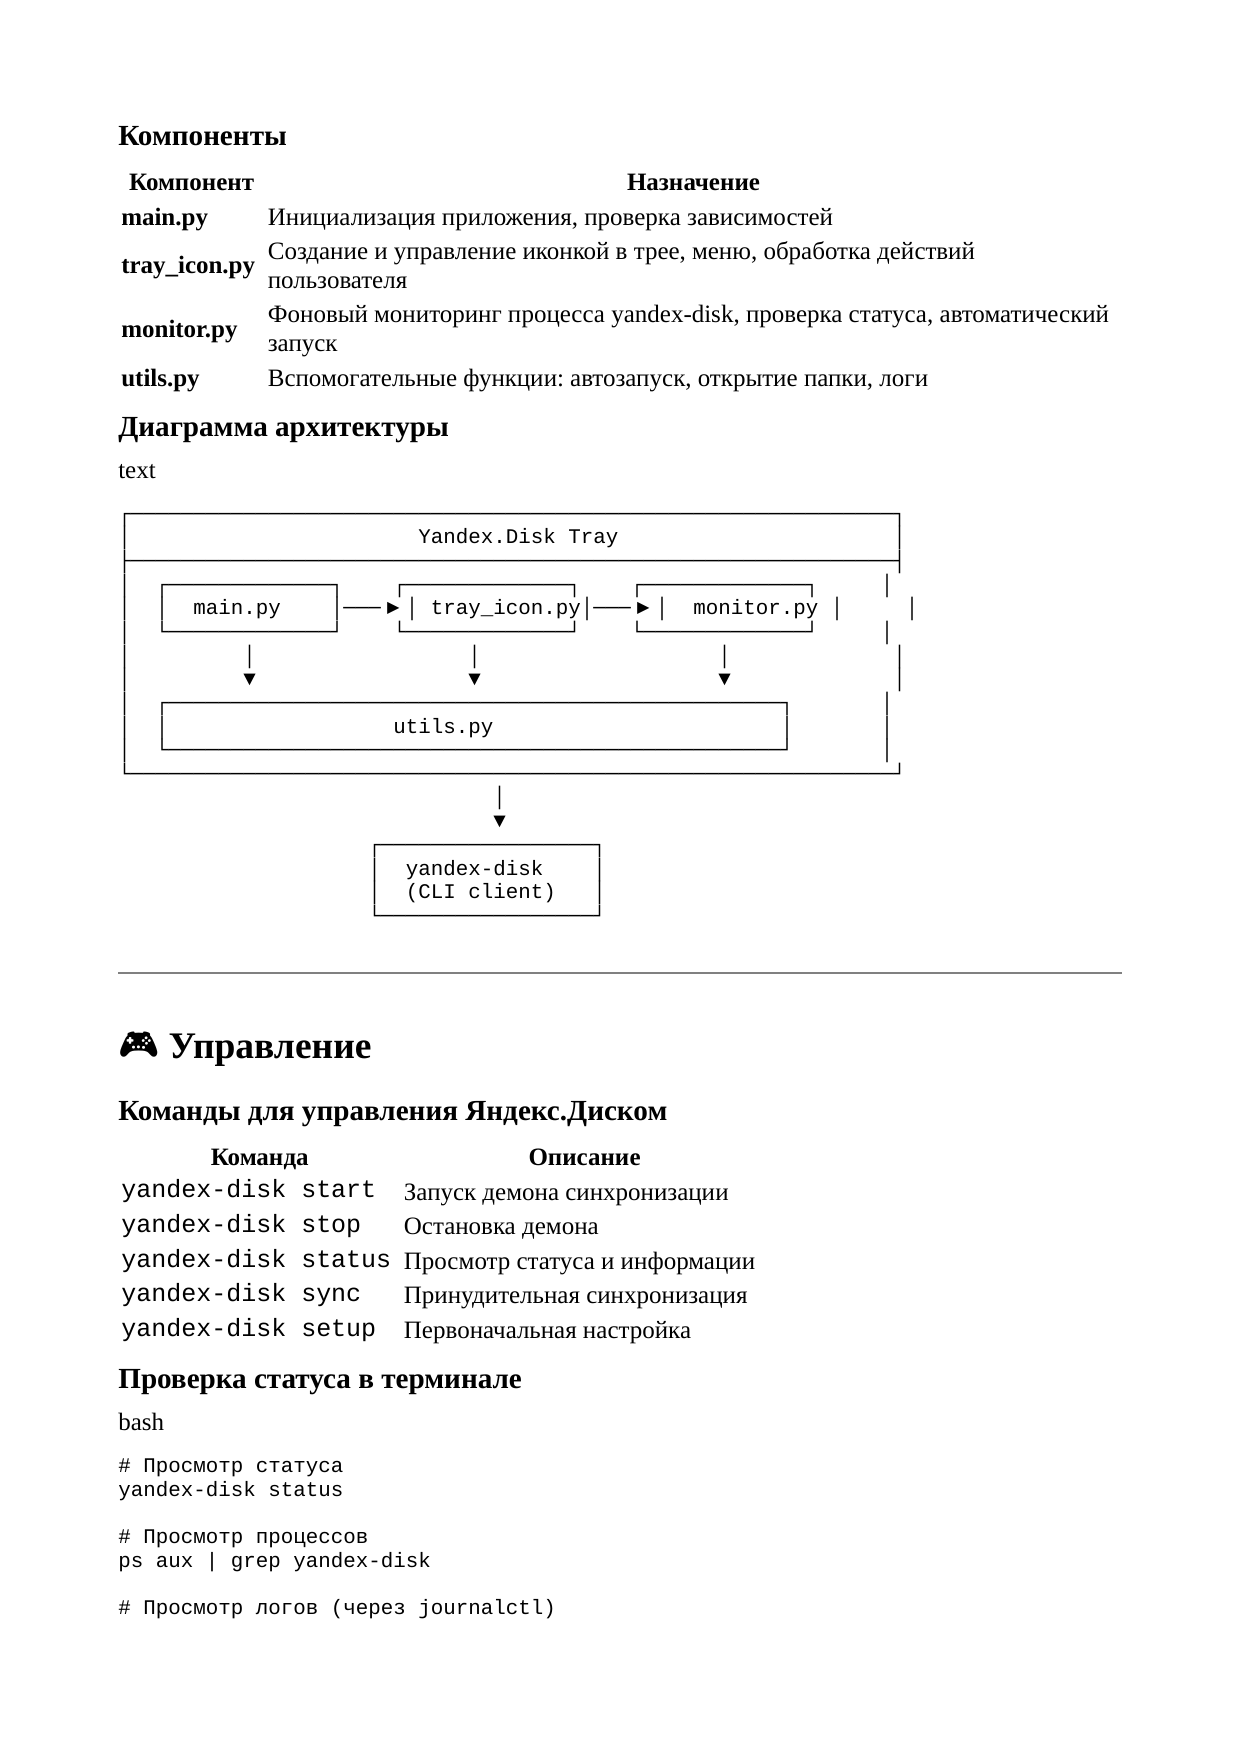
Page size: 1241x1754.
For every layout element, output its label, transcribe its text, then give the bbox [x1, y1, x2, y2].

table_cell yandex-disk sync [118, 1278, 401, 1312]
text ps aux | grep yandex-disk [118, 1549, 1122, 1573]
text │ │ utils.py │ │ [162, 716, 786, 739]
text │ ┌─────────────┐ ┌─────────────┐ ┌─────────────┐ │ [162, 585, 336, 597]
text │ │ main.py │───▶│ tray_icon.py│───▶│ monitor.py │ │ [118, 597, 1122, 621]
subtitle Команды для управления Яндекс.Диском [118, 1093, 1122, 1127]
text │ │ │ │ │ [475, 645, 724, 668]
text # Просмотр процессов [118, 1526, 1122, 1549]
table_header Команда [118, 1139, 401, 1174]
subtitle Компоненты [118, 118, 1122, 152]
subtitle 🎮 Управление [118, 1023, 1122, 1066]
text # Просмотр статуса [118, 1455, 1122, 1479]
subtitle Диаграмма архитектуры [118, 409, 1122, 443]
text │ yandex-disk │ [118, 857, 1122, 881]
text │ ▼ ▼ ▼ │ [118, 668, 1122, 692]
text │ └─────────────────────────────────────────────────┘ │ [118, 739, 1122, 763]
table_header Назначение [265, 164, 1122, 199]
text │ │ │ │ │ [250, 645, 474, 668]
text │ ┌─────────────┐ ┌─────────────┐ ┌─────────────┐ │ [887, 574, 1122, 597]
table_cell Инициализация приложения, проверка зависимостей [265, 199, 1122, 233]
subtitle Проверка статуса в терминале [118, 1361, 1122, 1395]
text ▼ [118, 810, 1122, 834]
table_cell yandex-disk start [118, 1174, 401, 1208]
table_cell yandex-disk setup [118, 1312, 401, 1347]
table_cell Вспомогательные функции: автозапуск, открытие папки, логи [265, 360, 1122, 394]
text yandex-disk status [118, 1479, 1122, 1502]
text │ │ utils.py │ │ [787, 716, 886, 739]
table_cell monitor.py [118, 297, 265, 360]
text └─────────────────────────────────────────────────────────────┘ [118, 763, 1122, 787]
text bash [118, 1407, 1122, 1436]
table_cell main.py [118, 199, 265, 233]
text └─────────────────┘ [118, 905, 1122, 928]
table_cell utils.py [118, 360, 265, 394]
text text [118, 455, 1122, 484]
text │ │ │ │ │ [125, 645, 249, 668]
text │ └─────────────┘ └─────────────┘ └─────────────┘ │ [118, 621, 1122, 645]
table_cell Принудительная синхронизация [401, 1278, 768, 1312]
text # Просмотр логов (через journalctl) [118, 1597, 1122, 1621]
table_header Описание [401, 1139, 768, 1174]
text ├─────────────────────────────────────────────────────────────┤ [118, 550, 1122, 574]
table_cell Остановка демона [401, 1209, 768, 1243]
text │ [118, 787, 1122, 810]
text │ ┌─────────────┐ ┌─────────────┐ ┌─────────────┐ │ [637, 585, 811, 597]
text │ ┌─────────────────────────────────────────────────┐ │ [118, 692, 1122, 716]
table_cell tray_icon.py [118, 233, 265, 297]
text │ │ │ │ │ [900, 645, 1122, 668]
table_cell Просмотр статуса и информации [401, 1243, 768, 1278]
text ┌─────────────────────────────────────────────────────────────┐ [118, 503, 1122, 526]
text │ ┌─────────────┐ ┌─────────────┐ ┌─────────────┐ │ [400, 585, 574, 597]
text │ │ │ │ │ [725, 645, 899, 668]
text │ (CLI client) │ [118, 881, 1122, 905]
table_cell Запуск демона синхронизации [401, 1174, 768, 1208]
text │ ┌─────────────┐ ┌─────────────┐ ┌─────────────┐ │ [125, 574, 886, 597]
table_cell yandex-disk status [118, 1243, 401, 1278]
text │ │ utils.py │ │ [125, 716, 161, 739]
table_header Компонент [118, 164, 265, 199]
text ┌─────────────────┐ [118, 834, 1122, 857]
table_cell Первоначальная настройка [401, 1312, 768, 1347]
table_cell Создание и управление иконкой в трее, меню, обработка действий пользователя [265, 233, 1122, 297]
text │ Yandex.Disk Tray │ [118, 526, 1122, 550]
text │ │ utils.py │ │ [887, 716, 1122, 739]
table_cell yandex-disk stop [118, 1209, 401, 1243]
table_cell Фоновый мониторинг процесса yandex-disk, проверка статуса, автоматический запуск [265, 297, 1122, 360]
